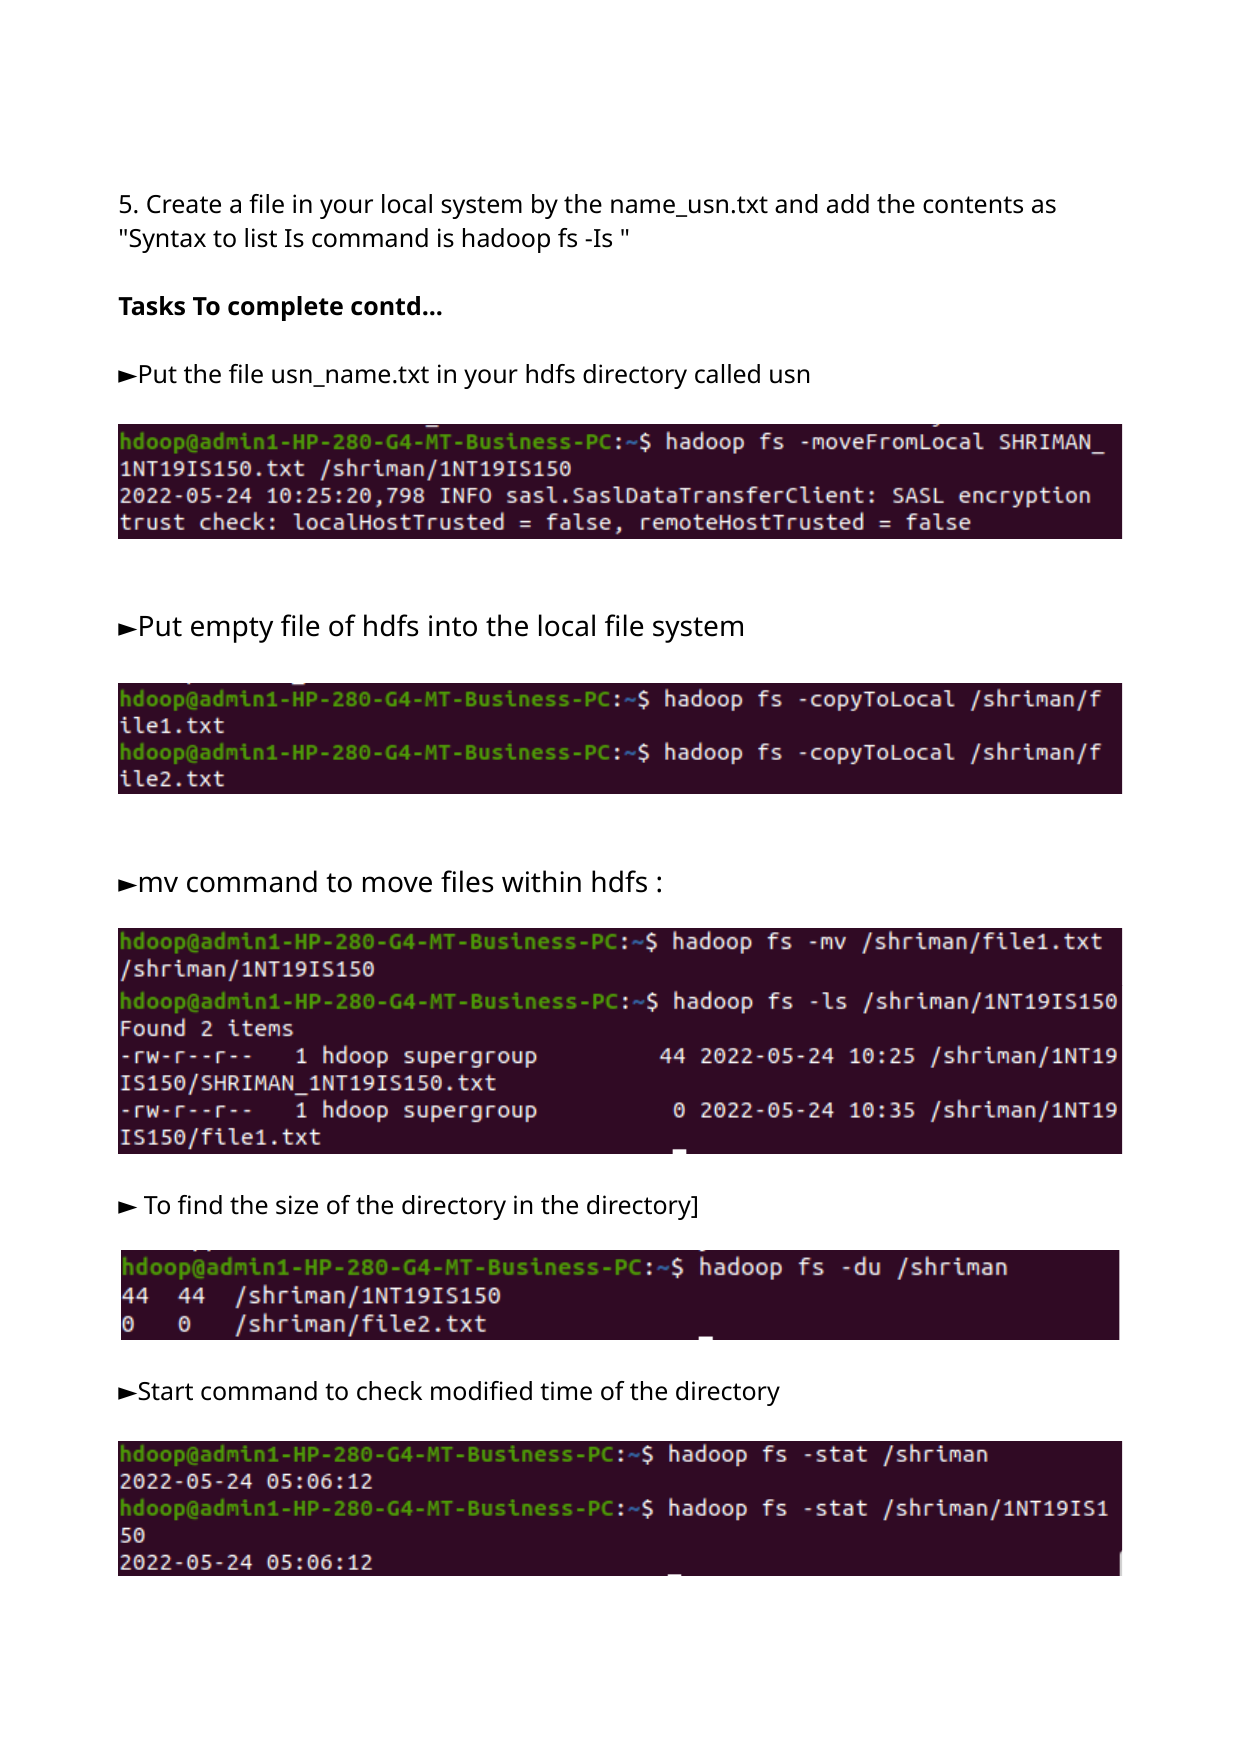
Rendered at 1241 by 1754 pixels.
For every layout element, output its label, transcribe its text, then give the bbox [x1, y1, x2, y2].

text ►Put empty file of hdfs into the local file system [118, 607, 1122, 645]
text 5. Create a file in your local system by the name_usn.txt and add the contents as "Syntax to list Is command is hadoop fs -Is " [118, 186, 1122, 254]
picture [118, 1441, 1123, 1576]
picture [118, 928, 1123, 1154]
text ►mv command to move files within hdfs : [118, 862, 1122, 900]
picture [118, 424, 1123, 539]
picture [118, 683, 1123, 794]
text Tasks To complete contd... [118, 254, 1122, 322]
picture [121, 1250, 1120, 1340]
text ►Put the file usn_name.txt in your hdfs directory called usn [118, 322, 1122, 391]
text ► To find the size of the directory in the directory] [118, 1154, 1122, 1222]
text ►Start command to check modified time of the directory [118, 1373, 1122, 1407]
